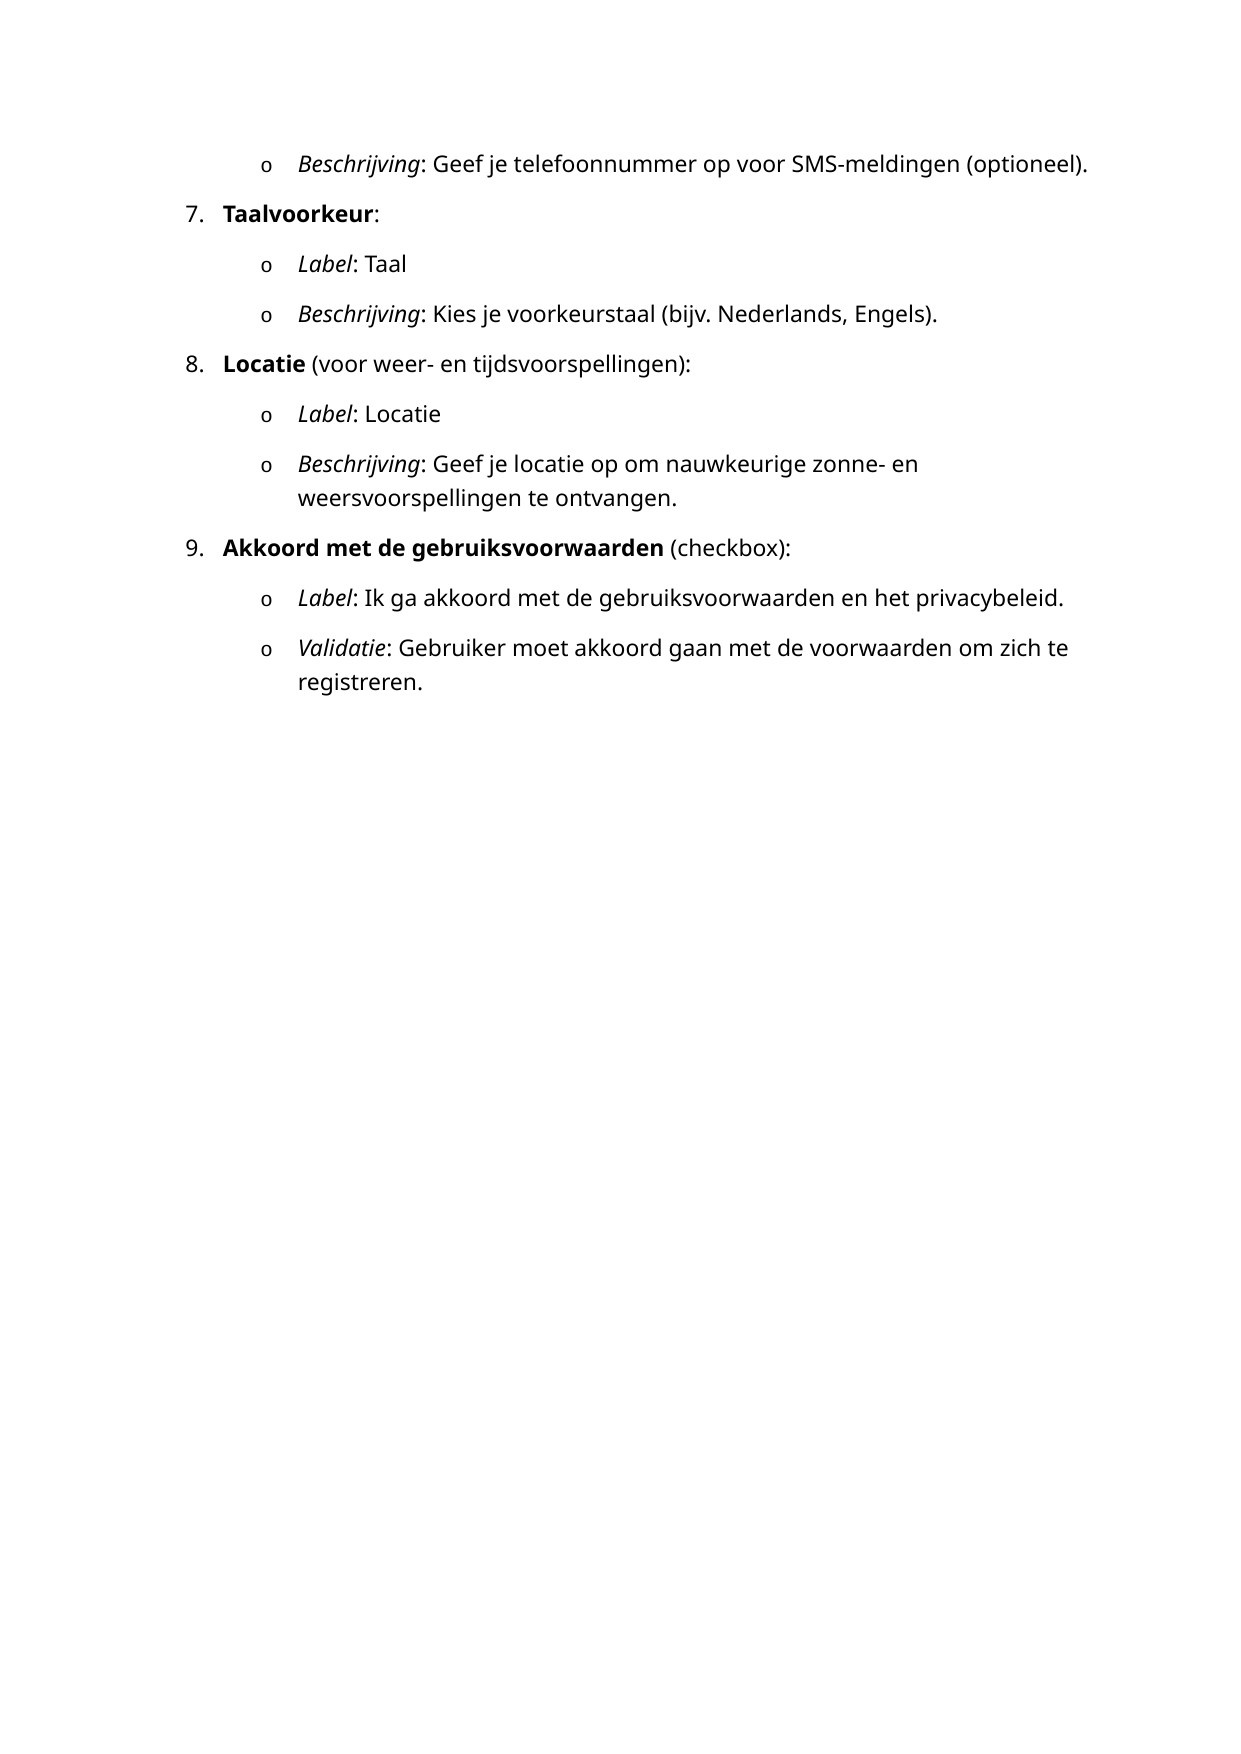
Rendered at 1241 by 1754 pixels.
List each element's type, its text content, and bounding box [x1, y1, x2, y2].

list Locatie (voor weer- en tijdsvoorspellingen): [185, 348, 1093, 379]
list Beschrijving: Geef je telefoonnummer op voor SMS-meldingen (optioneel). [260, 148, 1093, 179]
list Beschrijving: Kies je voorkeurstaal (bijv. Nederlands, Engels). [260, 298, 1093, 329]
list Validatie: Gebruiker moet akkoord gaan met de voorwaarden om zich te registreren. [260, 632, 1093, 697]
list Label: Taal [260, 248, 1093, 279]
list Label: Ik ga akkoord met de gebruiksvoorwaarden en het privacybeleid. [260, 582, 1093, 613]
list Taalvoorkeur: [185, 198, 1093, 229]
list Akkoord met de gebruiksvoorwaarden (checkbox): [185, 532, 1093, 563]
list Label: Locatie [260, 398, 1093, 429]
list Beschrijving: Geef je locatie op om nauwkeurige zonne- en weersvoorspellingen te ontvangen. [260, 448, 1093, 513]
